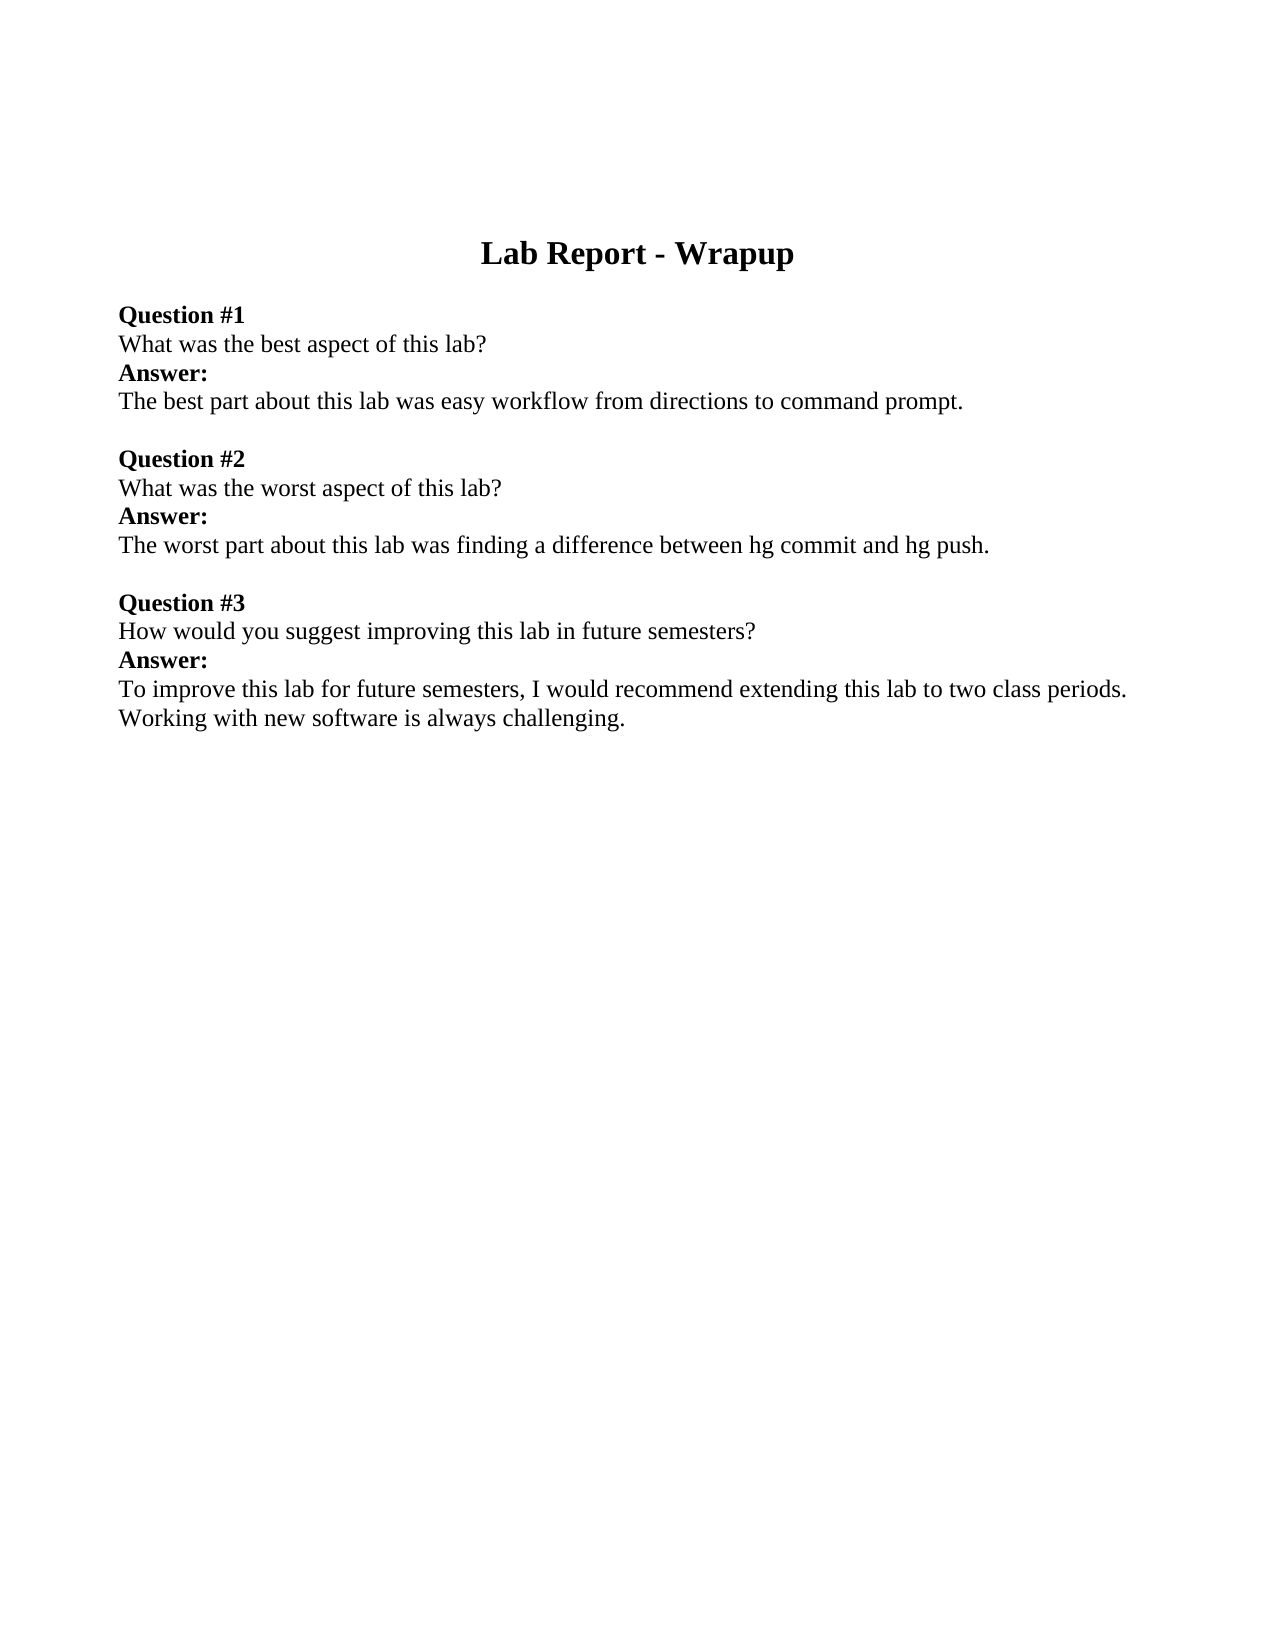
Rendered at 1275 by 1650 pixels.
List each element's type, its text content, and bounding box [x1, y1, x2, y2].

text How would you suggest improving this lab in future semesters? [118, 616, 1157, 645]
text The best part about this lab was easy workflow from directions to command prompt. [118, 386, 1157, 415]
text To improve this lab for future semesters, I would recommend extending this lab to two class periods. Working with new software is always challenging. [118, 674, 1157, 731]
text Answer: [118, 645, 1157, 674]
text What was the worst aspect of this lab? [118, 473, 1157, 501]
text Question #3 [118, 588, 1157, 616]
text What was the best aspect of this lab? [118, 329, 1157, 358]
text Question #1 [118, 300, 1157, 329]
text Question #2 [118, 444, 1157, 473]
text The worst part about this lab was finding a difference between hg commit and hg push. [118, 530, 1157, 559]
text Answer: [118, 358, 1157, 386]
text Answer: [118, 501, 1157, 530]
text Lab Report - Wrapup [118, 233, 1157, 271]
